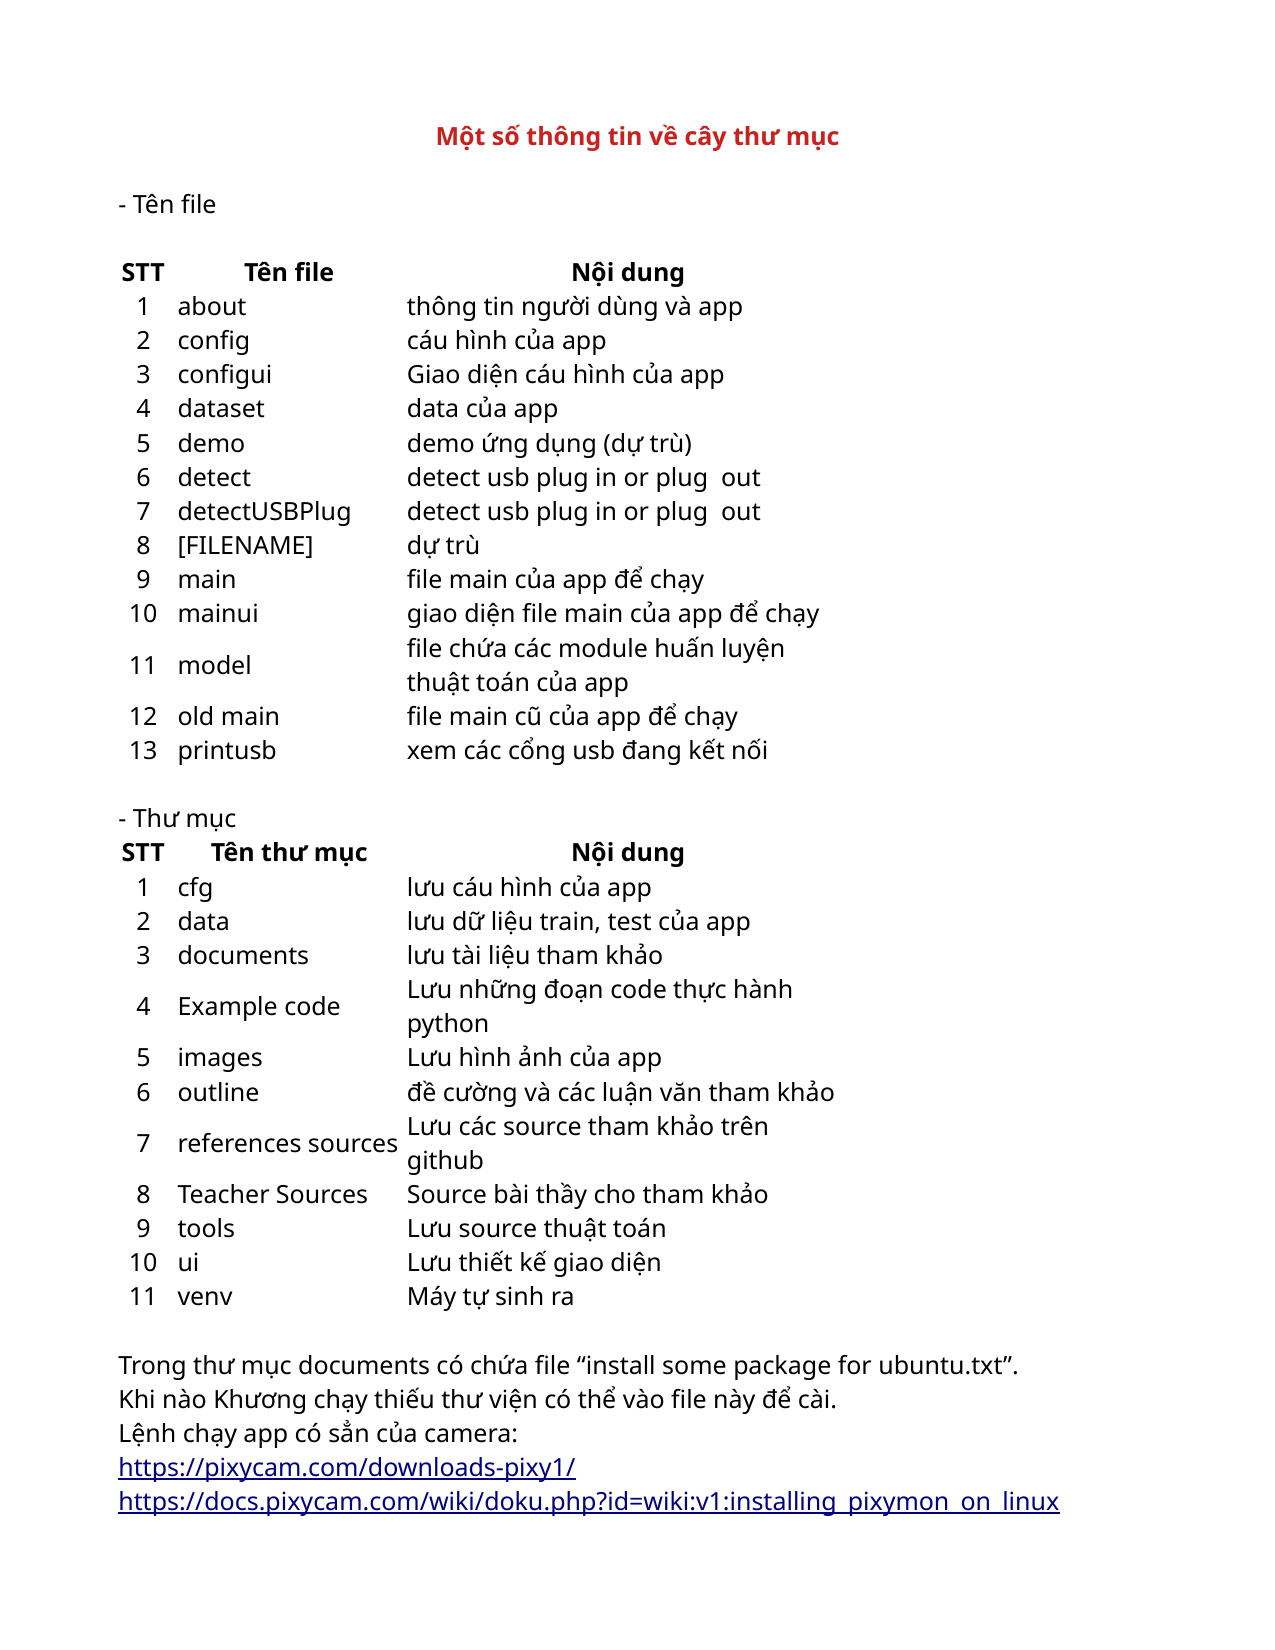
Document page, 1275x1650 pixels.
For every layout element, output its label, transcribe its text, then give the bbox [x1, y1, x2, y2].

table_cell detectUSBPlug [175, 495, 404, 528]
table_cell lưu tài liệu tham khảo [405, 939, 852, 972]
table_cell 4 [113, 973, 174, 1040]
table_cell 3 [113, 939, 174, 972]
table_cell thông tin người dùng và app [405, 290, 852, 323]
table_cell 12 [113, 700, 174, 733]
table_cell Lưu source thuật toán [405, 1212, 852, 1245]
table_cell data của app [405, 392, 852, 425]
table_cell demo ứng dụng (dự trù) [405, 426, 852, 459]
table_cell xem các cổng usb đang kết nối [405, 734, 852, 767]
table_cell 6 [113, 460, 174, 493]
table_cell lưu dữ liệu train, test của app [405, 904, 852, 937]
table_cell tools [175, 1212, 404, 1245]
table_cell venv [175, 1280, 404, 1313]
table_cell 11 [113, 1280, 174, 1313]
table_cell 8 [113, 1177, 174, 1211]
table_cell 6 [113, 1075, 174, 1108]
table_cell printusb [175, 734, 404, 767]
table_cell data [175, 904, 404, 937]
text https://pixycam.com/downloads-pixy1/ [118, 1449, 1157, 1483]
table_cell 2 [113, 324, 174, 357]
table_cell đề cường và các luận văn tham khảo [405, 1075, 852, 1108]
table_cell file chứa các module huấn luyện thuật toán của app [405, 631, 852, 698]
table_cell giao diện file main của app để chạy [405, 597, 852, 630]
table_cell main [175, 563, 404, 596]
table_cell demo [175, 426, 404, 459]
table_cell 1 [113, 290, 174, 323]
table_cell 13 [113, 734, 174, 767]
table_cell detect usb plug in or plug out [405, 495, 852, 528]
table_cell 3 [113, 358, 174, 391]
table_header Nội dung [405, 255, 852, 288]
table_header STT [113, 255, 174, 288]
table_cell 10 [113, 597, 174, 630]
text - Tên file [118, 186, 1157, 220]
table_cell 7 [113, 1109, 174, 1176]
table_cell 9 [113, 1212, 174, 1245]
table_cell Lưu những đoạn code thực hành python [405, 973, 852, 1040]
table_cell 9 [113, 563, 174, 596]
table_cell ui [175, 1246, 404, 1279]
text Lệnh chạy app có sẳn của camera: [118, 1415, 1157, 1449]
table_cell Máy tự sinh ra [405, 1280, 852, 1313]
table_cell file main cũ của app để chạy [405, 700, 852, 733]
table_cell Giao diện cáu hình của app [405, 358, 852, 391]
table_cell 11 [113, 631, 174, 698]
table_cell dự trù [405, 529, 852, 562]
table_cell dataset [175, 392, 404, 425]
table_cell 8 [113, 529, 174, 562]
text - Thư mục [118, 801, 1157, 835]
table_cell Lưu hình ảnh của app [405, 1041, 852, 1074]
table_header Tên thư mục [175, 836, 404, 869]
table_cell mainui [175, 597, 404, 630]
table_cell Teacher Sources [175, 1177, 404, 1211]
table_cell 5 [113, 1041, 174, 1074]
table_cell cáu hình của app [405, 324, 852, 357]
table_cell detect usb plug in or plug out [405, 460, 852, 493]
table_cell outline [175, 1075, 404, 1108]
table_cell images [175, 1041, 404, 1074]
table_header Tên file [175, 255, 404, 288]
table_cell 4 [113, 392, 174, 425]
table_cell file main của app để chạy [405, 563, 852, 596]
table_cell Lưu thiết kế giao diện [405, 1246, 852, 1279]
table_cell [FILENAME] [175, 529, 404, 562]
table_cell detect [175, 460, 404, 493]
text Khi nào Khương chạy thiếu thư viện có thể vào file này để cài. [118, 1381, 1157, 1415]
table_cell Lưu các source tham khảo trên github [405, 1109, 852, 1176]
table_cell 5 [113, 426, 174, 459]
table_cell lưu cáu hình của app [405, 870, 852, 903]
table_cell config [175, 324, 404, 357]
table_cell about [175, 290, 404, 323]
text Trong thư mục documents có chứa file “install some package for ubuntu.txt”. [118, 1347, 1157, 1381]
table_cell documents [175, 939, 404, 972]
table_cell 1 [113, 870, 174, 903]
text Một số thông tin về cây thư mục [118, 118, 1157, 152]
table_cell cfg [175, 870, 404, 903]
table_cell configui [175, 358, 404, 391]
table_cell references sources [175, 1109, 404, 1176]
text https://docs.pixycam.com/wiki/doku.php?id=wiki:v1:installing_pixymon_on_linux [118, 1483, 1157, 1518]
table_cell 2 [113, 904, 174, 937]
table_cell 10 [113, 1246, 174, 1279]
table_cell Example code [175, 973, 404, 1040]
table_cell old main [175, 700, 404, 733]
table_cell Source bài thầy cho tham khảo [405, 1177, 852, 1211]
table_header STT [113, 836, 174, 869]
table_cell model [175, 631, 404, 698]
table_header Nội dung [405, 836, 852, 869]
table_cell 7 [113, 495, 174, 528]
